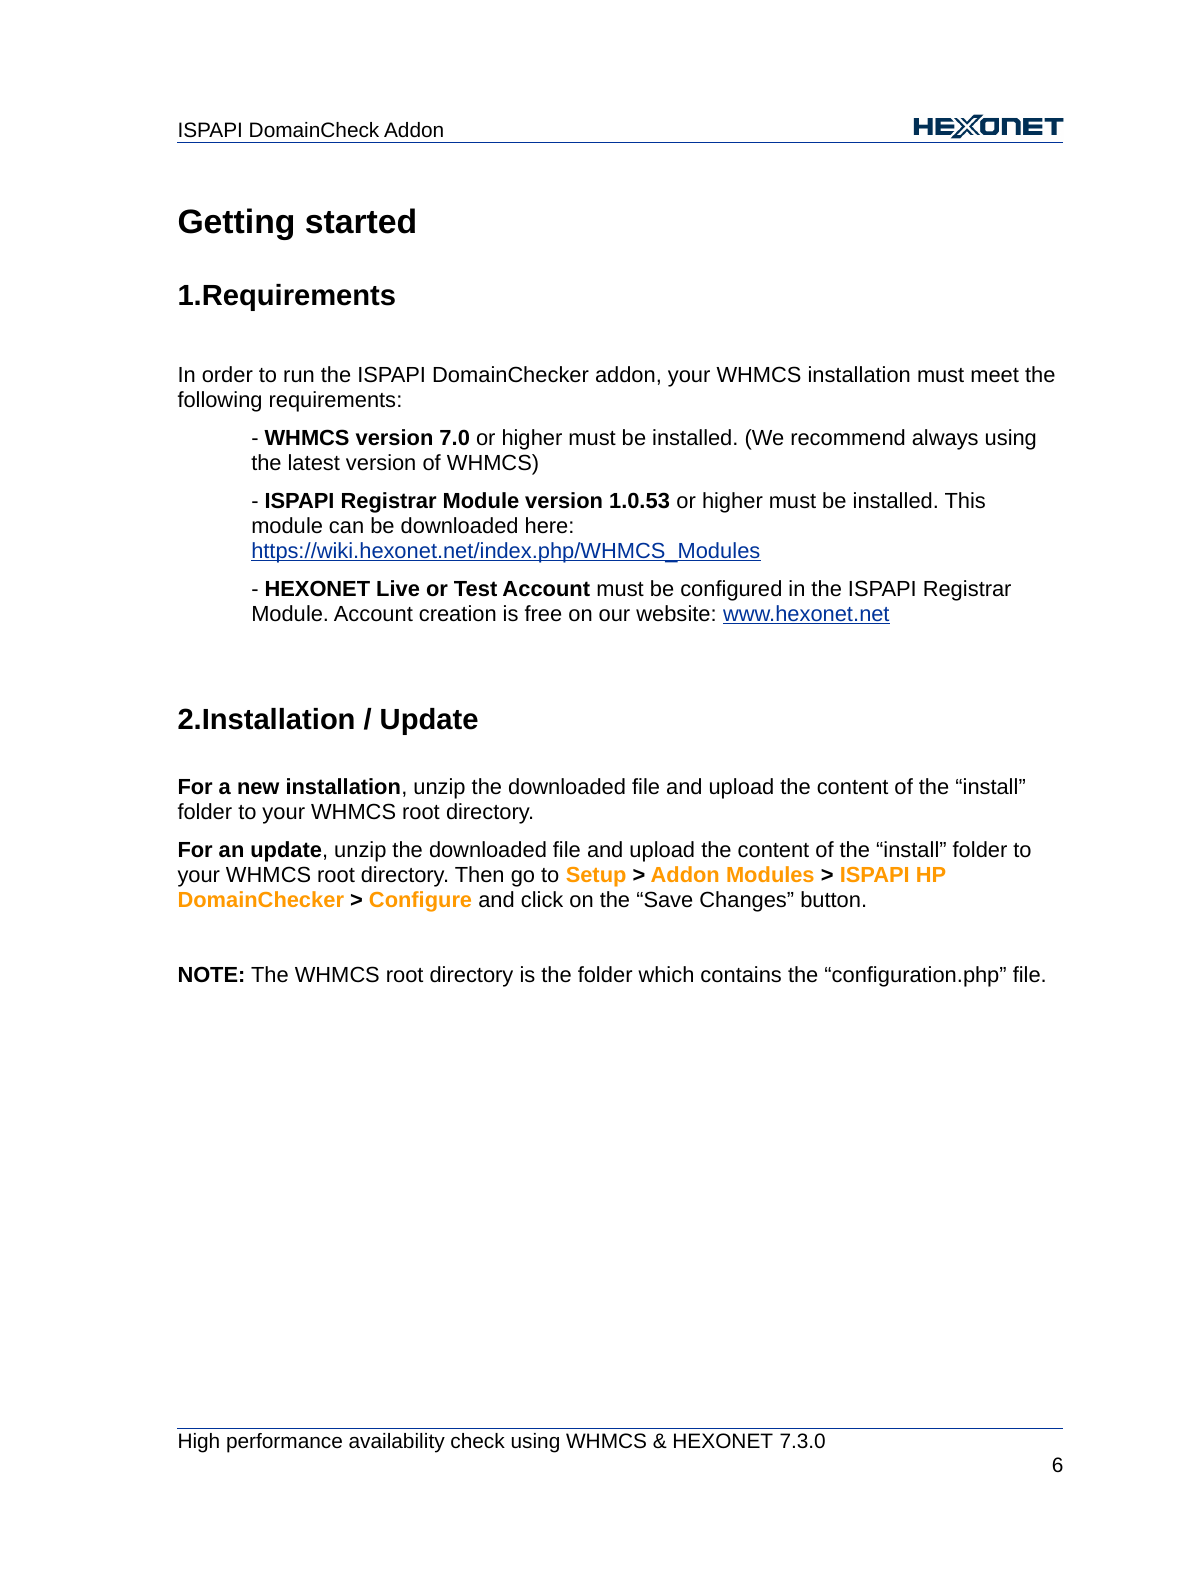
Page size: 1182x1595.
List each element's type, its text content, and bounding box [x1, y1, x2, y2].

text In order to run the ISPAPI DomainChecker addon, your WHMCS installation must meet the following requirements: [177, 362, 1063, 413]
subtitle Requirements [177, 278, 1063, 312]
text For a new installation, unzip the downloaded file and upload the content of the “install” folder to your WHMCS root directory. [177, 774, 1063, 824]
subtitle Getting started [177, 202, 1063, 241]
text - WHMCS version 7.0 or higher must be installed. (We recommend always using the latest version of WHMCS) [177, 425, 1063, 476]
subtitle Installation / Update [177, 702, 1063, 735]
text - ISPAPI Registrar Module version 1.0.53 or higher must be installed. This module can be downloaded here: https://wiki.hexonet.net/index.php/WHMCS_Modules [251, 488, 1063, 564]
text NOTE: The WHMCS root directory is the folder which contains the “configuration.php” file. [177, 962, 1063, 988]
text For an update, unzip the downloaded file and upload the content of the “install” folder to your WHMCS root directory. Then go to Setup > Addon Modules > ISPAPI HP DomainChecker > Configure and click on the “Save Changes” button. [177, 837, 1063, 912]
picture [912, 113, 1065, 140]
text - HEXONET Live or Test Account must be configured in the ISPAPI Registrar Module. Account creation is free on our website: www.hexonet.net [251, 576, 1063, 627]
